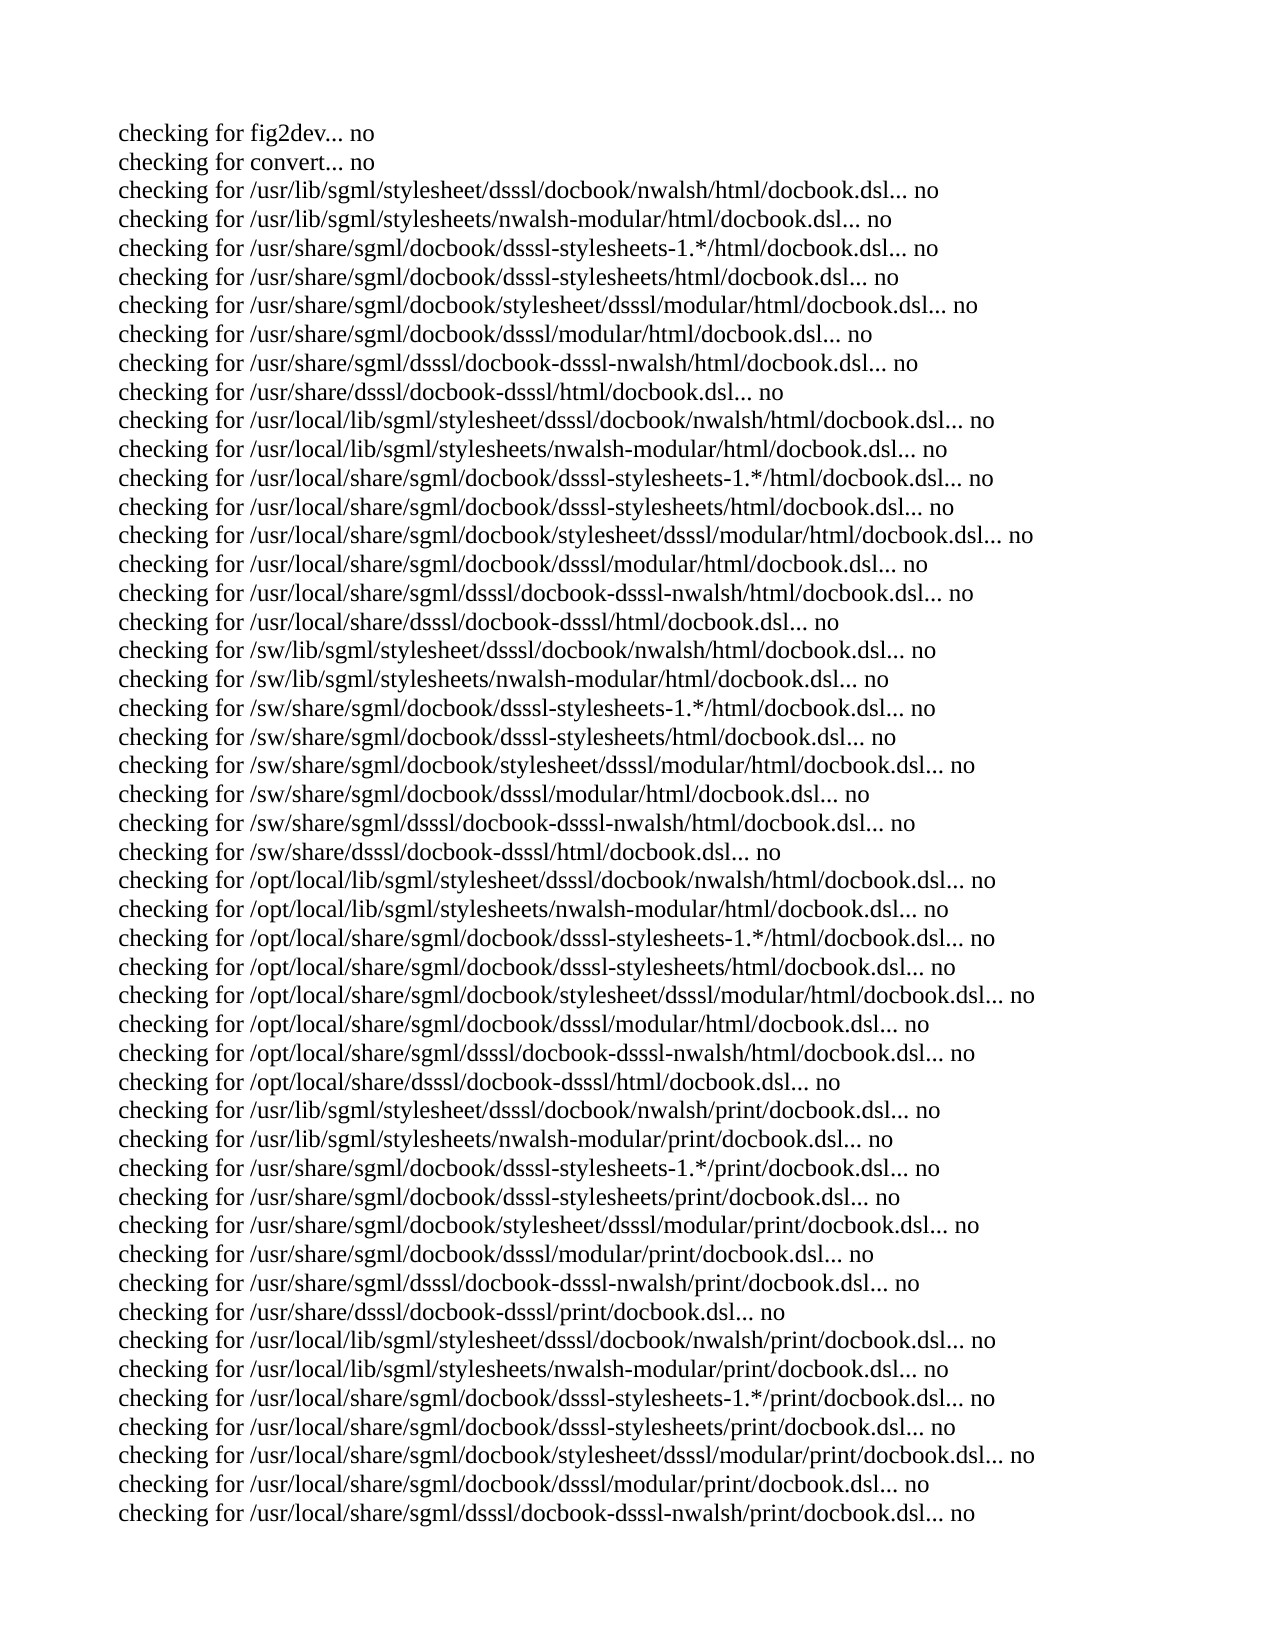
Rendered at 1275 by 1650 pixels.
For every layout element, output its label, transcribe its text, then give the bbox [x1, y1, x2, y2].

text checking for /usr/share/dsssl/docbook-dsssl/html/docbook.dsl... no [118, 377, 1157, 406]
text checking for /sw/share/dsssl/docbook-dsssl/html/docbook.dsl... no [118, 837, 1157, 866]
text checking for /usr/lib/sgml/stylesheets/nwalsh-modular/print/docbook.dsl... no [118, 1124, 1157, 1153]
text checking for /usr/local/share/sgml/docbook/dsssl-stylesheets-1.*/html/docbook.dsl... no [118, 463, 1157, 492]
text checking for /sw/lib/sgml/stylesheets/nwalsh-modular/html/docbook.dsl... no [118, 664, 1157, 693]
text checking for fig2dev... no [118, 118, 1157, 147]
text checking for /sw/share/sgml/docbook/stylesheet/dsssl/modular/html/docbook.dsl... no [118, 751, 1157, 779]
text checking for /usr/local/share/sgml/dsssl/docbook-dsssl-nwalsh/html/docbook.dsl... no [118, 578, 1157, 607]
text checking for /usr/share/sgml/docbook/dsssl-stylesheets/print/docbook.dsl... no [118, 1182, 1157, 1211]
text checking for /usr/share/dsssl/docbook-dsssl/print/docbook.dsl... no [118, 1297, 1157, 1326]
text checking for /usr/share/sgml/docbook/stylesheet/dsssl/modular/html/docbook.dsl... no [118, 291, 1157, 319]
text checking for /usr/share/sgml/docbook/dsssl-stylesheets-1.*/print/docbook.dsl... no [118, 1153, 1157, 1182]
text checking for /usr/local/share/sgml/docbook/dsssl/modular/html/docbook.dsl... no [118, 549, 1157, 578]
text checking for /usr/share/sgml/dsssl/docbook-dsssl-nwalsh/html/docbook.dsl... no [118, 348, 1157, 377]
text checking for /usr/share/sgml/docbook/dsssl-stylesheets/html/docbook.dsl... no [118, 262, 1157, 291]
text checking for /opt/local/lib/sgml/stylesheet/dsssl/docbook/nwalsh/html/docbook.dsl... no [118, 866, 1157, 894]
text checking for /opt/local/share/sgml/docbook/dsssl-stylesheets-1.*/html/docbook.dsl... no [118, 923, 1157, 952]
text checking for /usr/local/share/sgml/docbook/dsssl-stylesheets-1.*/print/docbook.dsl... no [118, 1383, 1157, 1412]
text checking for /sw/share/sgml/dsssl/docbook-dsssl-nwalsh/html/docbook.dsl... no [118, 808, 1157, 837]
text checking for /sw/lib/sgml/stylesheet/dsssl/docbook/nwalsh/html/docbook.dsl... no [118, 636, 1157, 664]
text checking for /usr/local/lib/sgml/stylesheet/dsssl/docbook/nwalsh/print/docbook.dsl... no [118, 1326, 1157, 1354]
text checking for /sw/share/sgml/docbook/dsssl-stylesheets/html/docbook.dsl... no [118, 722, 1157, 751]
text checking for /usr/local/lib/sgml/stylesheets/nwalsh-modular/print/docbook.dsl... no [118, 1354, 1157, 1383]
text checking for /usr/local/share/sgml/docbook/stylesheet/dsssl/modular/html/docbook.dsl... no [118, 521, 1157, 549]
text checking for /usr/local/share/sgml/docbook/dsssl-stylesheets/print/docbook.dsl... no [118, 1412, 1157, 1441]
text checking for /usr/lib/sgml/stylesheet/dsssl/docbook/nwalsh/html/docbook.dsl... no [118, 176, 1157, 204]
text checking for /opt/local/share/sgml/docbook/dsssl-stylesheets/html/docbook.dsl... no [118, 952, 1157, 981]
text checking for /usr/local/share/sgml/docbook/dsssl-stylesheets/html/docbook.dsl... no [118, 492, 1157, 521]
text checking for convert... no [118, 147, 1157, 176]
text checking for /usr/share/sgml/dsssl/docbook-dsssl-nwalsh/print/docbook.dsl... no [118, 1268, 1157, 1297]
text checking for /usr/share/sgml/docbook/stylesheet/dsssl/modular/print/docbook.dsl... no [118, 1211, 1157, 1239]
text checking for /sw/share/sgml/docbook/dsssl-stylesheets-1.*/html/docbook.dsl... no [118, 693, 1157, 722]
text checking for /usr/local/share/sgml/dsssl/docbook-dsssl-nwalsh/print/docbook.dsl... no [118, 1498, 1157, 1527]
text checking for /opt/local/share/dsssl/docbook-dsssl/html/docbook.dsl... no [118, 1067, 1157, 1096]
text checking for /usr/local/lib/sgml/stylesheet/dsssl/docbook/nwalsh/html/docbook.dsl... no [118, 406, 1157, 434]
text checking for /opt/local/share/sgml/dsssl/docbook-dsssl-nwalsh/html/docbook.dsl... no [118, 1038, 1157, 1067]
text checking for /opt/local/share/sgml/docbook/stylesheet/dsssl/modular/html/docbook.dsl... no [118, 981, 1157, 1009]
text checking for /usr/share/sgml/docbook/dsssl/modular/print/docbook.dsl... no [118, 1239, 1157, 1268]
text checking for /usr/local/share/sgml/docbook/stylesheet/dsssl/modular/print/docbook.dsl... no [118, 1441, 1157, 1469]
text checking for /opt/local/lib/sgml/stylesheets/nwalsh-modular/html/docbook.dsl... no [118, 894, 1157, 923]
text checking for /usr/local/lib/sgml/stylesheets/nwalsh-modular/html/docbook.dsl... no [118, 434, 1157, 463]
text checking for /opt/local/share/sgml/docbook/dsssl/modular/html/docbook.dsl... no [118, 1009, 1157, 1038]
text checking for /sw/share/sgml/docbook/dsssl/modular/html/docbook.dsl... no [118, 779, 1157, 808]
text checking for /usr/lib/sgml/stylesheets/nwalsh-modular/html/docbook.dsl... no [118, 204, 1157, 233]
text checking for /usr/share/sgml/docbook/dsssl-stylesheets-1.*/html/docbook.dsl... no [118, 233, 1157, 262]
text checking for /usr/local/share/sgml/docbook/dsssl/modular/print/docbook.dsl... no [118, 1469, 1157, 1498]
text checking for /usr/share/sgml/docbook/dsssl/modular/html/docbook.dsl... no [118, 319, 1157, 348]
text checking for /usr/lib/sgml/stylesheet/dsssl/docbook/nwalsh/print/docbook.dsl... no [118, 1096, 1157, 1124]
text checking for /usr/local/share/dsssl/docbook-dsssl/html/docbook.dsl... no [118, 607, 1157, 636]
